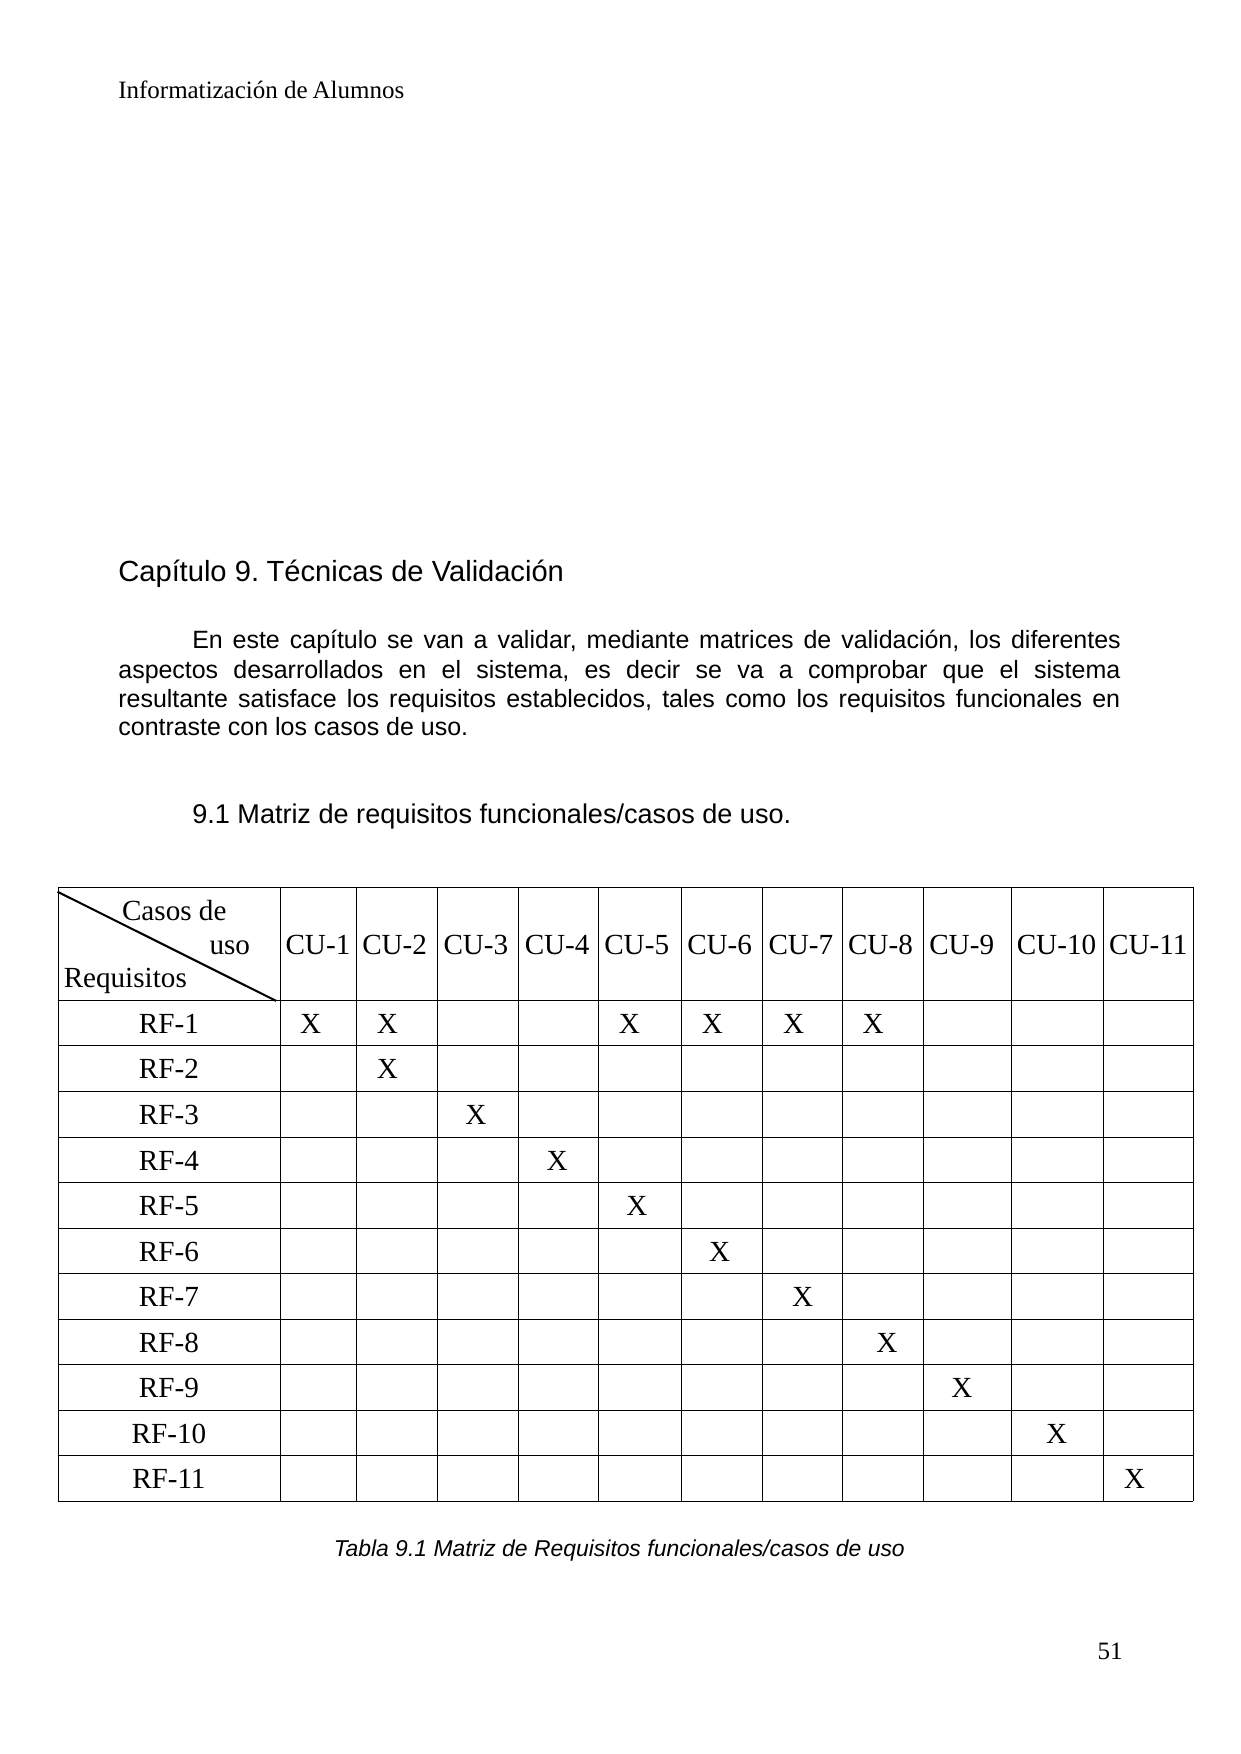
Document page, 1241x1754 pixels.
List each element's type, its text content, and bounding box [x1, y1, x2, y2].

table_cell [1104, 1092, 1193, 1136]
table_header CU-11 [1104, 888, 1193, 1000]
table_cell [519, 1320, 598, 1364]
table_cell [924, 1320, 1011, 1364]
table_cell [519, 1229, 598, 1273]
table_cell [682, 1183, 762, 1227]
table_header CU-10 [1012, 888, 1103, 1000]
table_cell [281, 1411, 356, 1455]
table_cell [438, 1046, 518, 1091]
table_cell [281, 1229, 356, 1273]
table_cell [924, 1046, 1011, 1091]
table_cell [924, 1092, 1011, 1136]
table_cell [1012, 1046, 1103, 1091]
table_cell [763, 1411, 842, 1455]
table_cell [924, 1274, 1011, 1318]
table_header CU-5 [599, 888, 681, 1000]
table_cell [357, 1183, 437, 1227]
table_cell [438, 1183, 518, 1227]
table_cell [1012, 1229, 1103, 1273]
table_cell [599, 1274, 681, 1318]
table_cell [924, 1001, 1011, 1045]
table_cell [1012, 1001, 1103, 1045]
text 9.1 Matriz de requisitos funcionales/casos de uso. [118, 798, 1122, 830]
table_cell [281, 1456, 356, 1501]
table_cell X [281, 1001, 356, 1045]
table_cell [519, 1046, 598, 1091]
table_cell X [599, 1001, 681, 1045]
table_cell [1104, 1320, 1193, 1364]
table_cell [357, 1092, 437, 1136]
table_header CU-7 [763, 888, 842, 1000]
table_cell RF-11 [59, 1456, 280, 1501]
table_cell [1104, 1365, 1193, 1409]
table_cell [519, 1456, 598, 1501]
table_cell [1012, 1138, 1103, 1182]
table_cell [843, 1365, 923, 1409]
table_cell [438, 1229, 518, 1273]
table_header Casos de uso Requisitos [59, 888, 280, 1000]
table_cell RF-5 [59, 1183, 280, 1227]
table_cell [357, 1229, 437, 1273]
table_cell [763, 1046, 842, 1091]
table_cell [1104, 1229, 1193, 1273]
table_cell [843, 1183, 923, 1227]
table_header CU-9 [924, 888, 1011, 1000]
table_cell X [763, 1001, 842, 1045]
table_cell [438, 1138, 518, 1182]
table_cell [438, 1365, 518, 1409]
table_cell [843, 1229, 923, 1273]
table_cell X [357, 1001, 437, 1045]
table_cell [519, 1092, 598, 1136]
table_cell [438, 1274, 518, 1318]
table_cell [519, 1411, 598, 1455]
table_cell [843, 1046, 923, 1091]
table_cell [1104, 1411, 1193, 1455]
table_cell [682, 1138, 762, 1182]
table_cell RF-4 [59, 1138, 280, 1182]
table_cell [599, 1138, 681, 1182]
table_cell [924, 1411, 1011, 1455]
table_cell [357, 1411, 437, 1455]
table_cell RF-10 [59, 1411, 280, 1455]
table_cell X [843, 1001, 923, 1045]
table_cell [682, 1320, 762, 1364]
table_cell [599, 1092, 681, 1136]
table_cell [599, 1229, 681, 1273]
table_cell [281, 1138, 356, 1182]
text Tabla 9.1 Matriz de Requisitos funcionales/casos de uso [118, 1535, 1122, 1561]
table_cell [763, 1229, 842, 1273]
table_cell [281, 1046, 356, 1091]
table_cell [1104, 1046, 1193, 1091]
table_cell X [843, 1320, 923, 1364]
table_cell [763, 1320, 842, 1364]
table_header CU-3 [438, 888, 518, 1000]
table_cell [357, 1456, 437, 1501]
table_cell [763, 1365, 842, 1409]
table_cell [682, 1046, 762, 1091]
table_cell [438, 1456, 518, 1501]
table_cell [682, 1092, 762, 1136]
table_cell [763, 1092, 842, 1136]
table_cell [1012, 1092, 1103, 1136]
table_cell X [1012, 1411, 1103, 1455]
table_cell RF-9 [59, 1365, 280, 1409]
table_cell X [924, 1365, 1011, 1409]
table_cell X [438, 1092, 518, 1136]
text En este capítulo se van a validar, mediante matrices de validación, los diferentes aspectos desarrollados en el sistema, es decir se va a comprobar que el sistema resultante satisface los requisitos establecidos, tales como los requisitos funcionales en contraste con los casos de uso. [118, 621, 1122, 741]
table_cell RF-1 [59, 1001, 280, 1045]
table_cell [1012, 1183, 1103, 1227]
table_cell X [1104, 1456, 1193, 1501]
table_cell [438, 1001, 518, 1045]
table_cell [763, 1138, 842, 1182]
table_cell [1012, 1456, 1103, 1501]
table_cell [519, 1183, 598, 1227]
table_cell [357, 1365, 437, 1409]
table_cell [924, 1183, 1011, 1227]
table_cell [599, 1411, 681, 1455]
table_cell [843, 1092, 923, 1136]
table_header CU-8 [843, 888, 923, 1000]
table_cell [599, 1320, 681, 1364]
table_cell [843, 1456, 923, 1501]
table_cell [682, 1274, 762, 1318]
text Capítulo 9. Técnicas de Validación [118, 554, 1122, 588]
table_cell X [519, 1138, 598, 1182]
table_cell [1104, 1001, 1193, 1045]
table_cell [357, 1320, 437, 1364]
table_cell X [763, 1274, 842, 1318]
table_cell [763, 1183, 842, 1227]
table_cell [1104, 1183, 1193, 1227]
table_cell [281, 1092, 356, 1136]
table_cell RF-7 [59, 1274, 280, 1318]
table_header CU-1 [281, 888, 356, 1000]
table_cell RF-6 [59, 1229, 280, 1273]
table_cell [357, 1138, 437, 1182]
table_header CU-6 [682, 888, 762, 1000]
table_cell [763, 1456, 842, 1501]
table_cell X [357, 1046, 437, 1091]
table_cell RF-8 [59, 1320, 280, 1364]
table_cell [843, 1411, 923, 1455]
table_cell [682, 1365, 762, 1409]
table_cell [924, 1229, 1011, 1273]
table_cell [599, 1046, 681, 1091]
table_cell [519, 1001, 598, 1045]
table_cell [281, 1365, 356, 1409]
table_cell X [599, 1183, 681, 1227]
table_cell [438, 1320, 518, 1364]
table_cell [682, 1456, 762, 1501]
table_cell [1012, 1274, 1103, 1318]
table_cell [519, 1365, 598, 1409]
table_cell [281, 1274, 356, 1318]
table_cell [843, 1138, 923, 1182]
table_cell X [682, 1001, 762, 1045]
table_cell [599, 1456, 681, 1501]
table_cell [1012, 1365, 1103, 1409]
table_cell [599, 1365, 681, 1409]
table_cell [357, 1274, 437, 1318]
table_cell [1104, 1274, 1193, 1318]
table_cell RF-2 [59, 1046, 280, 1091]
table_cell [438, 1411, 518, 1455]
table_cell [924, 1138, 1011, 1182]
table_cell [281, 1183, 356, 1227]
table_cell [281, 1320, 356, 1364]
table_cell [1104, 1138, 1193, 1182]
table_cell RF-3 [59, 1092, 280, 1136]
table_cell [682, 1411, 762, 1455]
table_header CU-4 [519, 888, 598, 1000]
table_cell [1012, 1320, 1103, 1364]
table_cell [519, 1274, 598, 1318]
table_cell [924, 1456, 1011, 1501]
table_header CU-2 [357, 888, 437, 1000]
table_cell X [682, 1229, 762, 1273]
table_cell [843, 1274, 923, 1318]
